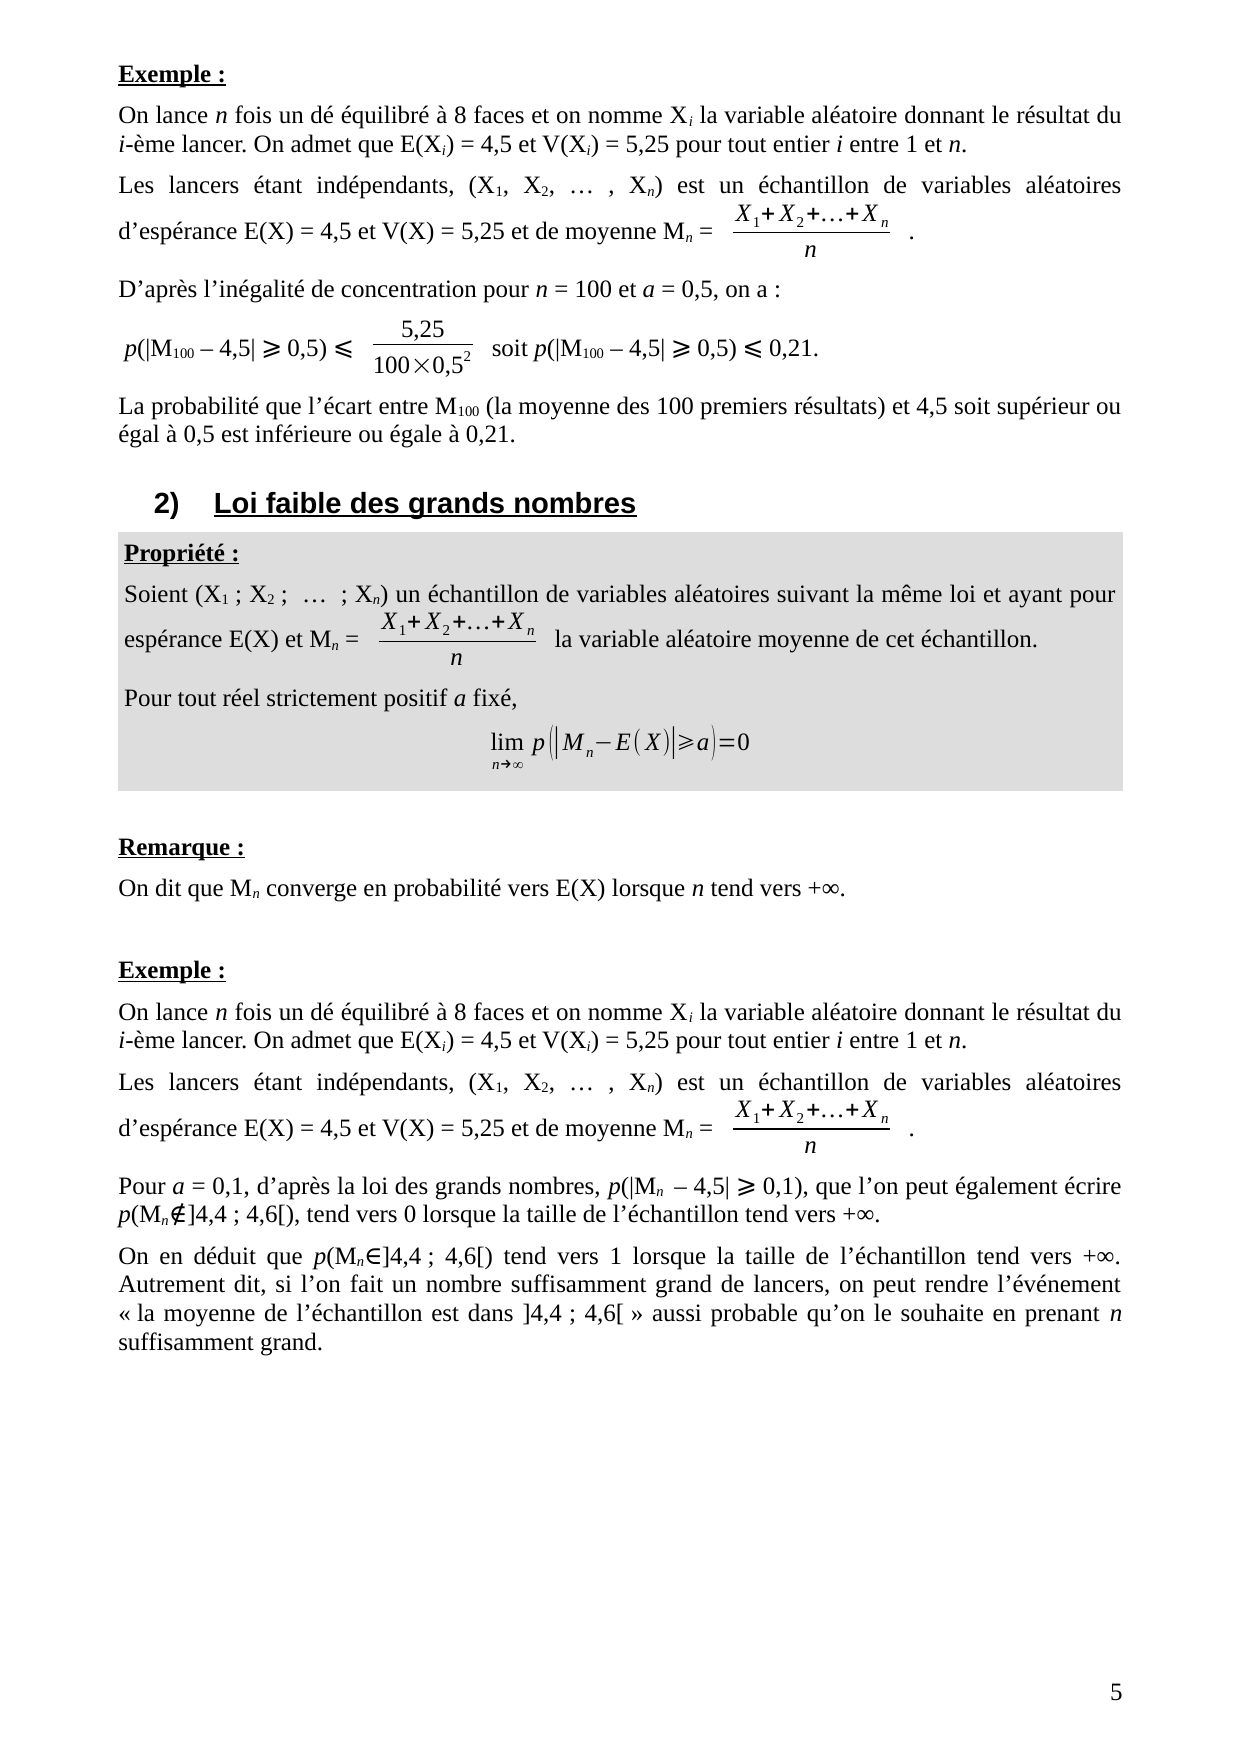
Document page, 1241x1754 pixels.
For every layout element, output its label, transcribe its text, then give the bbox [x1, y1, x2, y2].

text La probabilité que l’écart entre M100 (la moyenne des 100 premiers résultats) et 4,5 soit supérieur ou égal à 0,5 est inférieure ou égale à 0,21. [118, 391, 1122, 448]
text On lance n fois un dé équilibré à 8 faces et on nomme Xi la variable aléatoire donnant le résultat du i-ème lancer. On admet que E(Xi) = 4,5 et V(Xi) = 5,25 pour tout entier i entre 1 et n. [118, 997, 1122, 1054]
text Remarque : [118, 832, 1122, 861]
text D’après l’inégalité de concentration pour n = 100 et a = 0,5, on a : [118, 274, 1122, 303]
text Exemple : [118, 59, 1122, 88]
text Pour a = 0,1, d’après la loi des grands nombres, p(|Mn – 4,5| ⩾ 0,1), que l’on peut également écrire p(Mn∉]4,4 ; 4,6[), tend vers 0 lorsque la taille de l’échantillon tend vers +∞. [118, 1171, 1122, 1228]
text Les lancers étant indépendants, (X1, X2, … , Xn) est un échantillon de variables aléatoires d’espérance E(X) = 4,5 et V(X) = 5,25 et de moyenne Mn =. [118, 171, 1122, 262]
text On dit que Mn converge en probabilité vers E(X) lorsque n tend vers +∞. [118, 873, 1122, 902]
text On lance n fois un dé équilibré à 8 faces et on nomme Xi la variable aléatoire donnant le résultat du i-ème lancer. On admet que E(Xi) = 4,5 et V(Xi) = 5,25 pour tout entier i entre 1 et n. [118, 101, 1122, 158]
table_header Propriété : Soient (X1 ; X2 ; … ; Xn) un échantillon de variables aléatoires suivant la même loi et ayant pour espérance E(X) et Mn =la variable aléatoire moyenne de cet échantillon. Pour tout réel strictement positif a fixé, [118, 532, 1123, 791]
text Les lancers étant indépendants, (X1, X2, … , Xn) est un échantillon de variables aléatoires d’espérance E(X) = 4,5 et V(X) = 5,25 et de moyenne Mn =. [118, 1067, 1122, 1158]
text Exemple : [118, 956, 1122, 984]
text On en déduit que p(Mn∈]4,4 ; 4,6[) tend vers 1 lorsque la taille de l’échantillon tend vers +∞. Autrement dit, si l’on fait un nombre suffisamment grand de lancers, on peut rendre l’événement « la moyenne de l’échantillon est dans ]4,4 ; 4,6[ » aussi probable qu’on le souhaite en prenant n suffisamment grand. [118, 1241, 1122, 1356]
text p(|M100 – 4,5| ⩾ 0,5) ⩽soit p(|M100 – 4,5| ⩾ 0,5) ⩽ 0,21. [118, 316, 1122, 378]
subtitle Loi faible des grands nombres [153, 486, 1122, 519]
